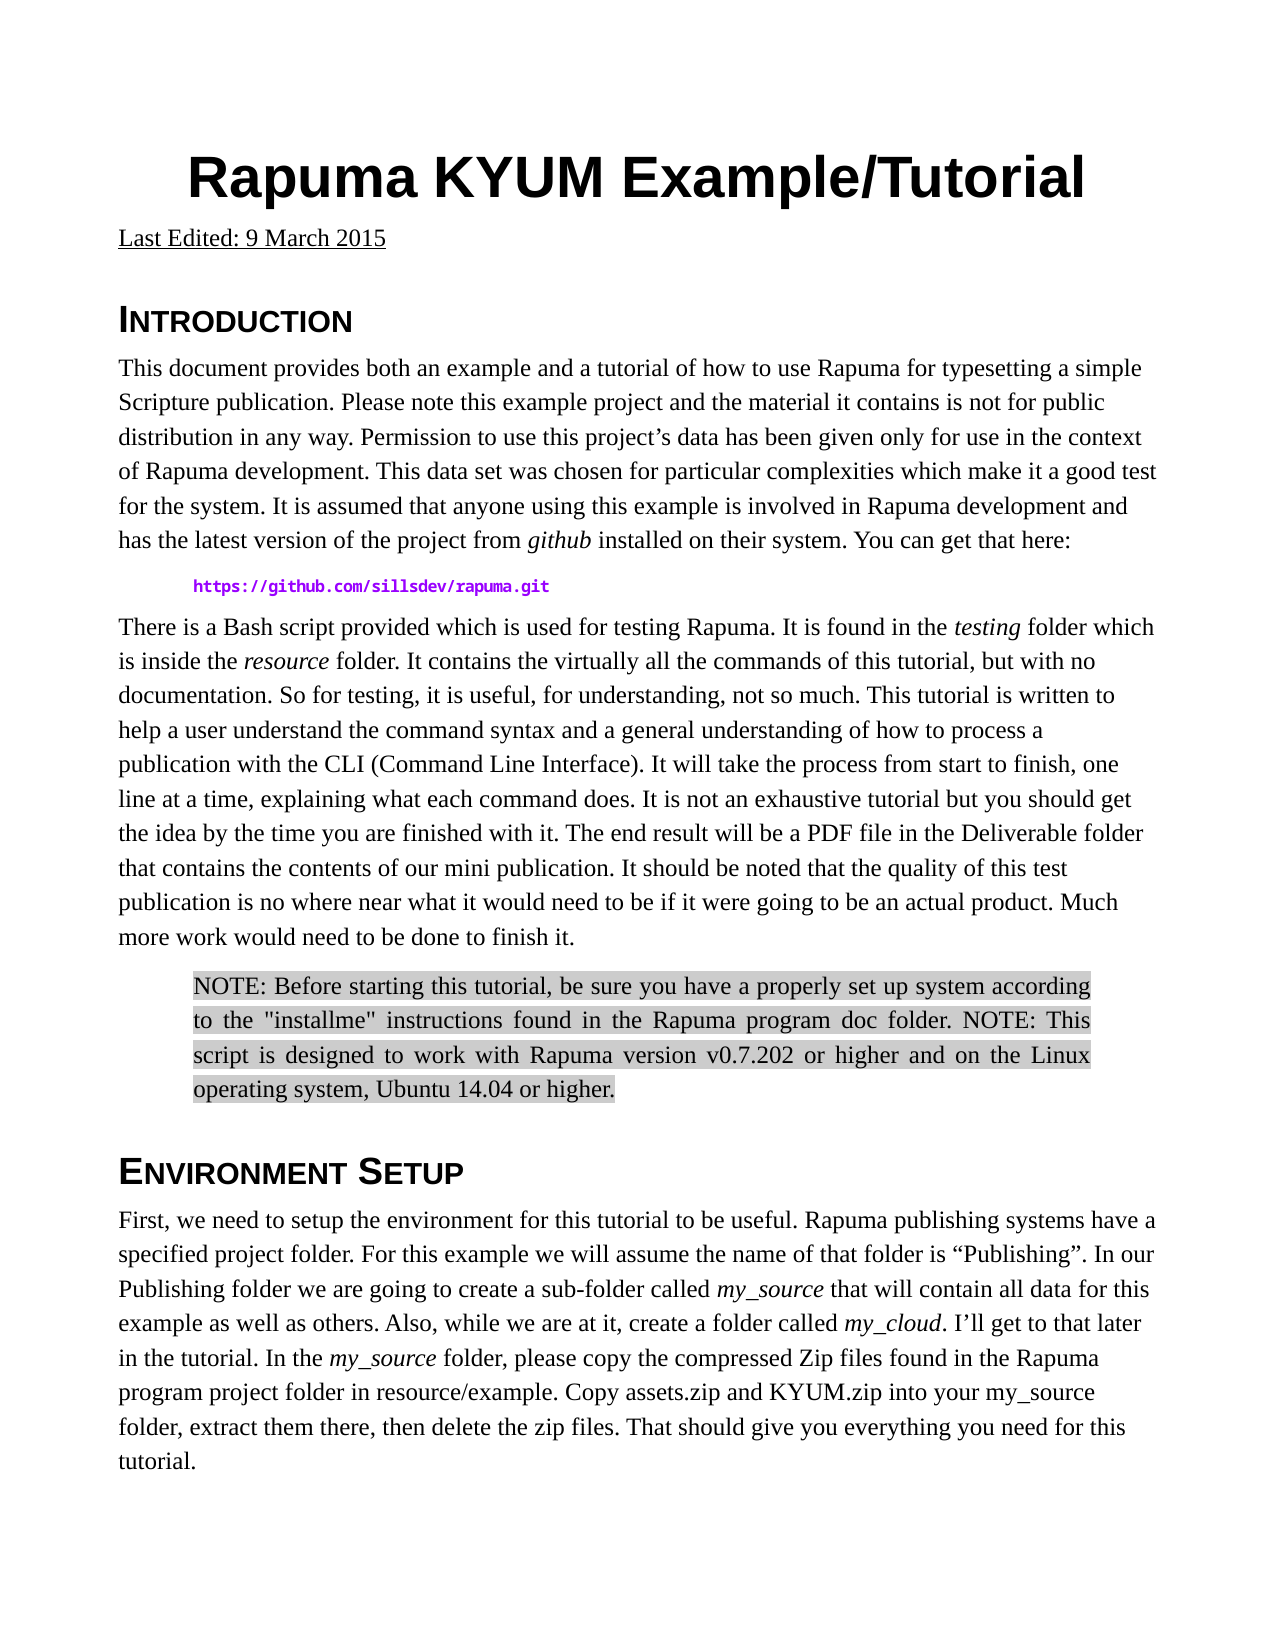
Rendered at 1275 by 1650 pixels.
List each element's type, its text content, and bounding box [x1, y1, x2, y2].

text NOTE: Before starting this tutorial, be sure you have a properly set up system according to the "installme" instructions found in the Rapuma program doc folder. NOTE: This script is designed to work with Rapuma version v0.7.202 or higher and on the Linux operating system, Ubuntu 14.04 or higher. [193, 971, 1091, 1103]
text First, we need to setup the environment for this tutorial to be useful. Rapuma publishing systems have a specified project folder. For this example we will assume the name of that folder is “Publishing”. In our Publishing folder we are going to create a sub-folder called my_source that will contain all data for this example as well as others. Also, while we are at it, create a folder called my_cloud. I’ll get to that later in the tutorial. In the my_source folder, please copy the compressed Zip files found in the Rapuma program project folder in resource/example. Copy assets.zip and KYUM.zip into your my_source folder, extract them there, then delete the zip files. That should give you everything you need for this tutorial. [118, 1205, 1157, 1475]
title Rapuma KYUM Example/Tutorial [118, 143, 1157, 210]
text This document provides both an example and a tutorial of how to use Rapuma for typesetting a simple Scripture publication. Please note this example project and the material it contains is not for public distribution in any way. Permission to use this project’s data has been given only for use in the context of Rapuma development. This data set was chosen for particular complexities which make it a good test for the system. It is assumed that anyone using this example is involved in Rapuma development and has the latest version of the project from github installed on their system. You can get that here: [118, 353, 1157, 554]
text Last Edited: 9 March 2015 [118, 223, 1157, 251]
subtitle Introduction [118, 297, 1157, 340]
text https://github.com/sillsdev/rapuma.git [193, 574, 1157, 597]
subtitle Environment Setup [118, 1148, 1157, 1192]
text There is a Bash script provided which is used for testing Rapuma. It is found in the testing folder which is inside the resource folder. It contains the virtually all the commands of this tutorial, but with no documentation. So for testing, it is useful, for understanding, not so much. This tutorial is written to help a user understand the command syntax and a general understanding of how to process a publication with the CLI (Command Line Interface). It will take the process from start to finish, one line at a time, explaining what each command does. It is not an exhaustive tutorial but you should get the idea by the time you are finished with it. The end result will be a PDF file in the Deliverable folder that contains the contents of our mini publication. It should be noted that the quality of this test publication is no where near what it would need to be if it were going to be an actual product. Much more work would need to be done to finish it. [118, 612, 1157, 951]
